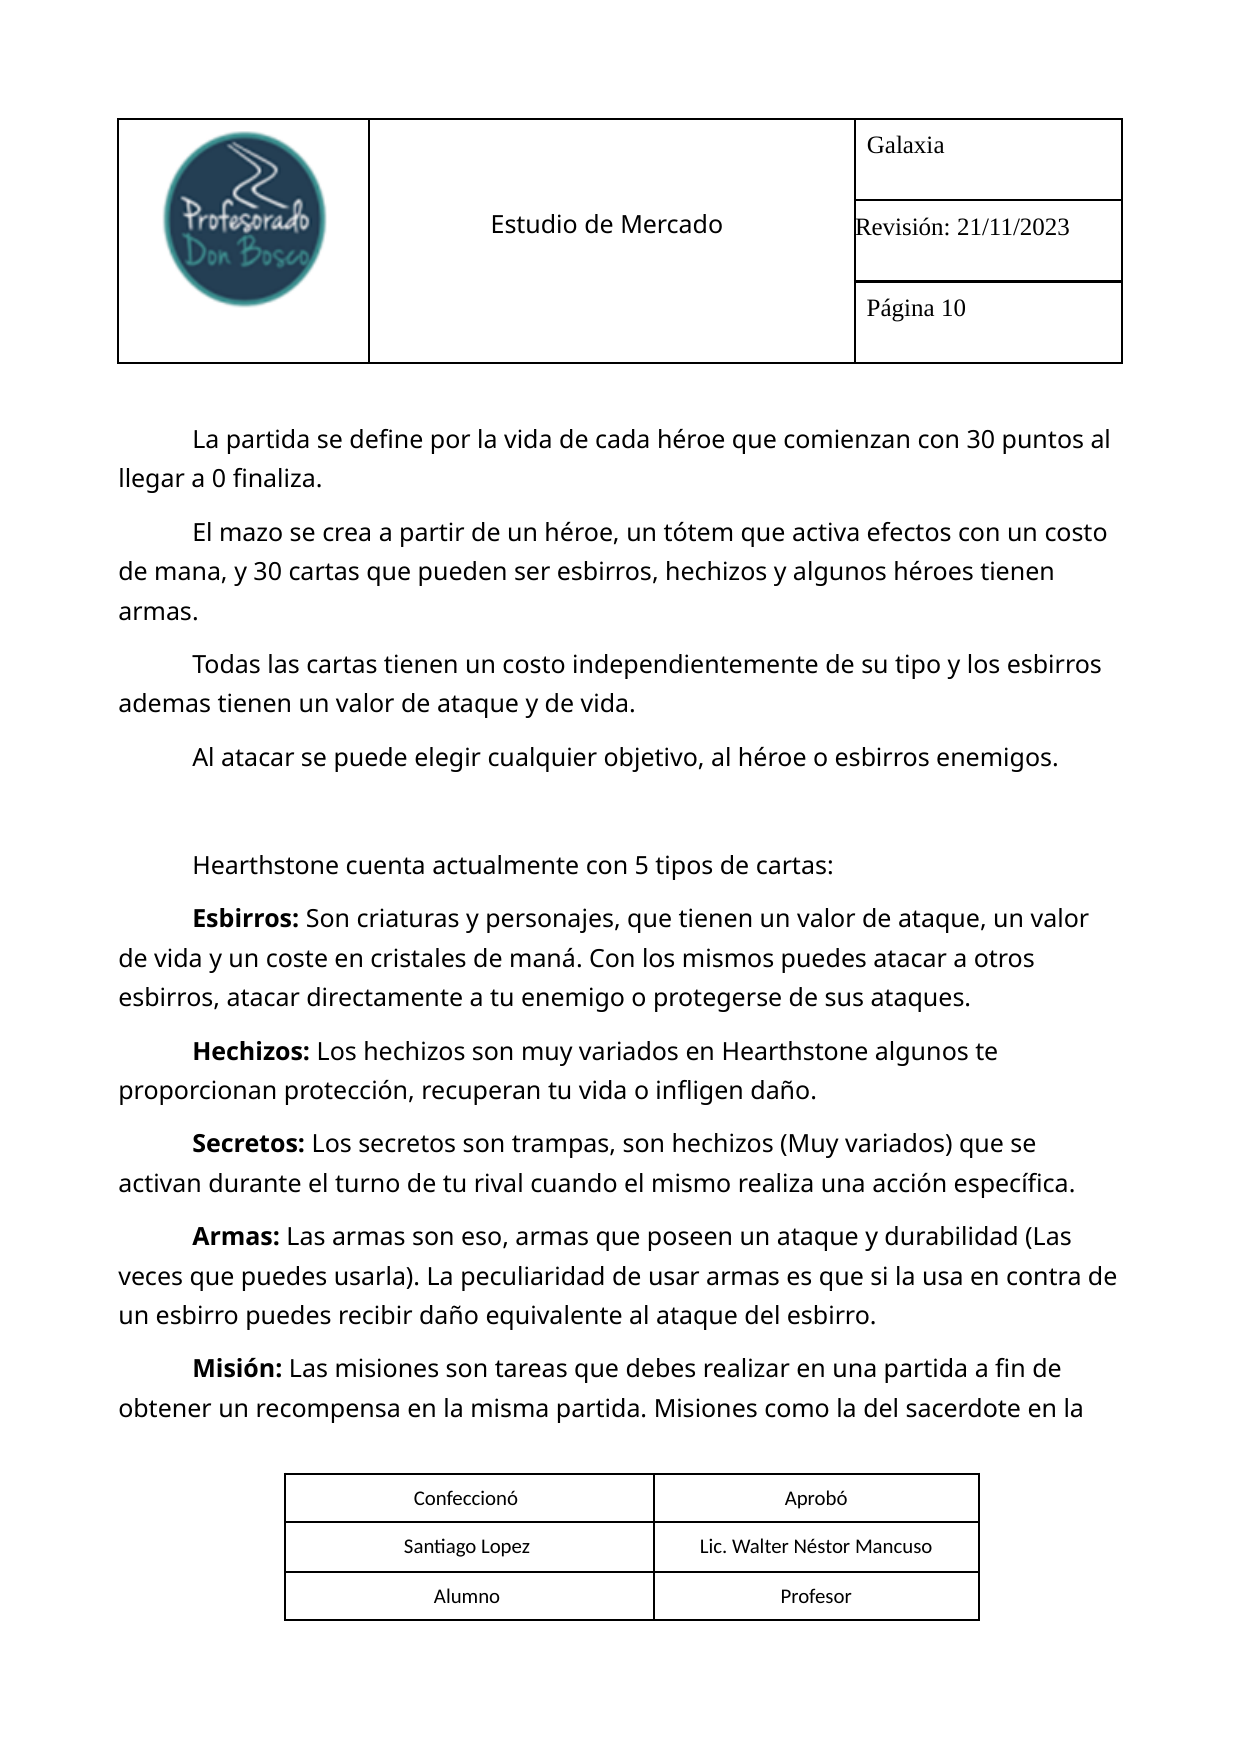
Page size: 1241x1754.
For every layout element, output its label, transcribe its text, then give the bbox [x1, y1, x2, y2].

text Secretos: Los secretos son trampas, son hechizos (Muy variados) que se activan durante el turno de tu rival cuando el mismo realiza una acción específica. [118, 1126, 1122, 1199]
text Misión: Las misiones son tareas que debes realizar en una partida a fin de obtener un recompensa en la misma partida. Misiones como la del sacerdote en la [118, 1351, 1122, 1424]
text Armas: Las armas son eso, armas que poseen un ataque y durabilidad (Las veces que puedes usarla). La peculiaridad de usar armas es que si la usa en contra de un esbirro puedes recibir daño equivalente al ataque del esbirro. [118, 1219, 1122, 1331]
text Al atacar se puede elegir cualquier objetivo, al héroe o esbirros enemigos. [118, 740, 1122, 774]
picture [160, 130, 328, 311]
text Hechizos: Los hechizos son muy variados en Hearthstone algunos te proporcionan protección, recuperan tu vida o infligen daño. [118, 1033, 1122, 1106]
text Hearthstone cuenta actualmente con 5 tipos de cartas: [118, 847, 1122, 881]
text La partida se define por la vida de cada héroe que comienzan con 30 puntos al llegar a 0 finaliza. [118, 422, 1122, 495]
text Todas las cartas tienen un costo independientemente de su tipo y los esbirros ademas tienen un valor de ataque y de vida. [118, 647, 1122, 720]
text Esbirros: Son criaturas y personajes, que tienen un valor de ataque, un valor de vida y un coste en cristales de maná. Con los mismos puedes atacar a otros esbirros, atacar directamente a tu enemigo o protegerse de sus ataques. [118, 901, 1122, 1013]
text El mazo se crea a partir de un héroe, un tótem que activa efectos con un costo de mana, y 30 cartas que pueden ser esbirros, hechizos y algunos héroes tienen armas. [118, 515, 1122, 627]
